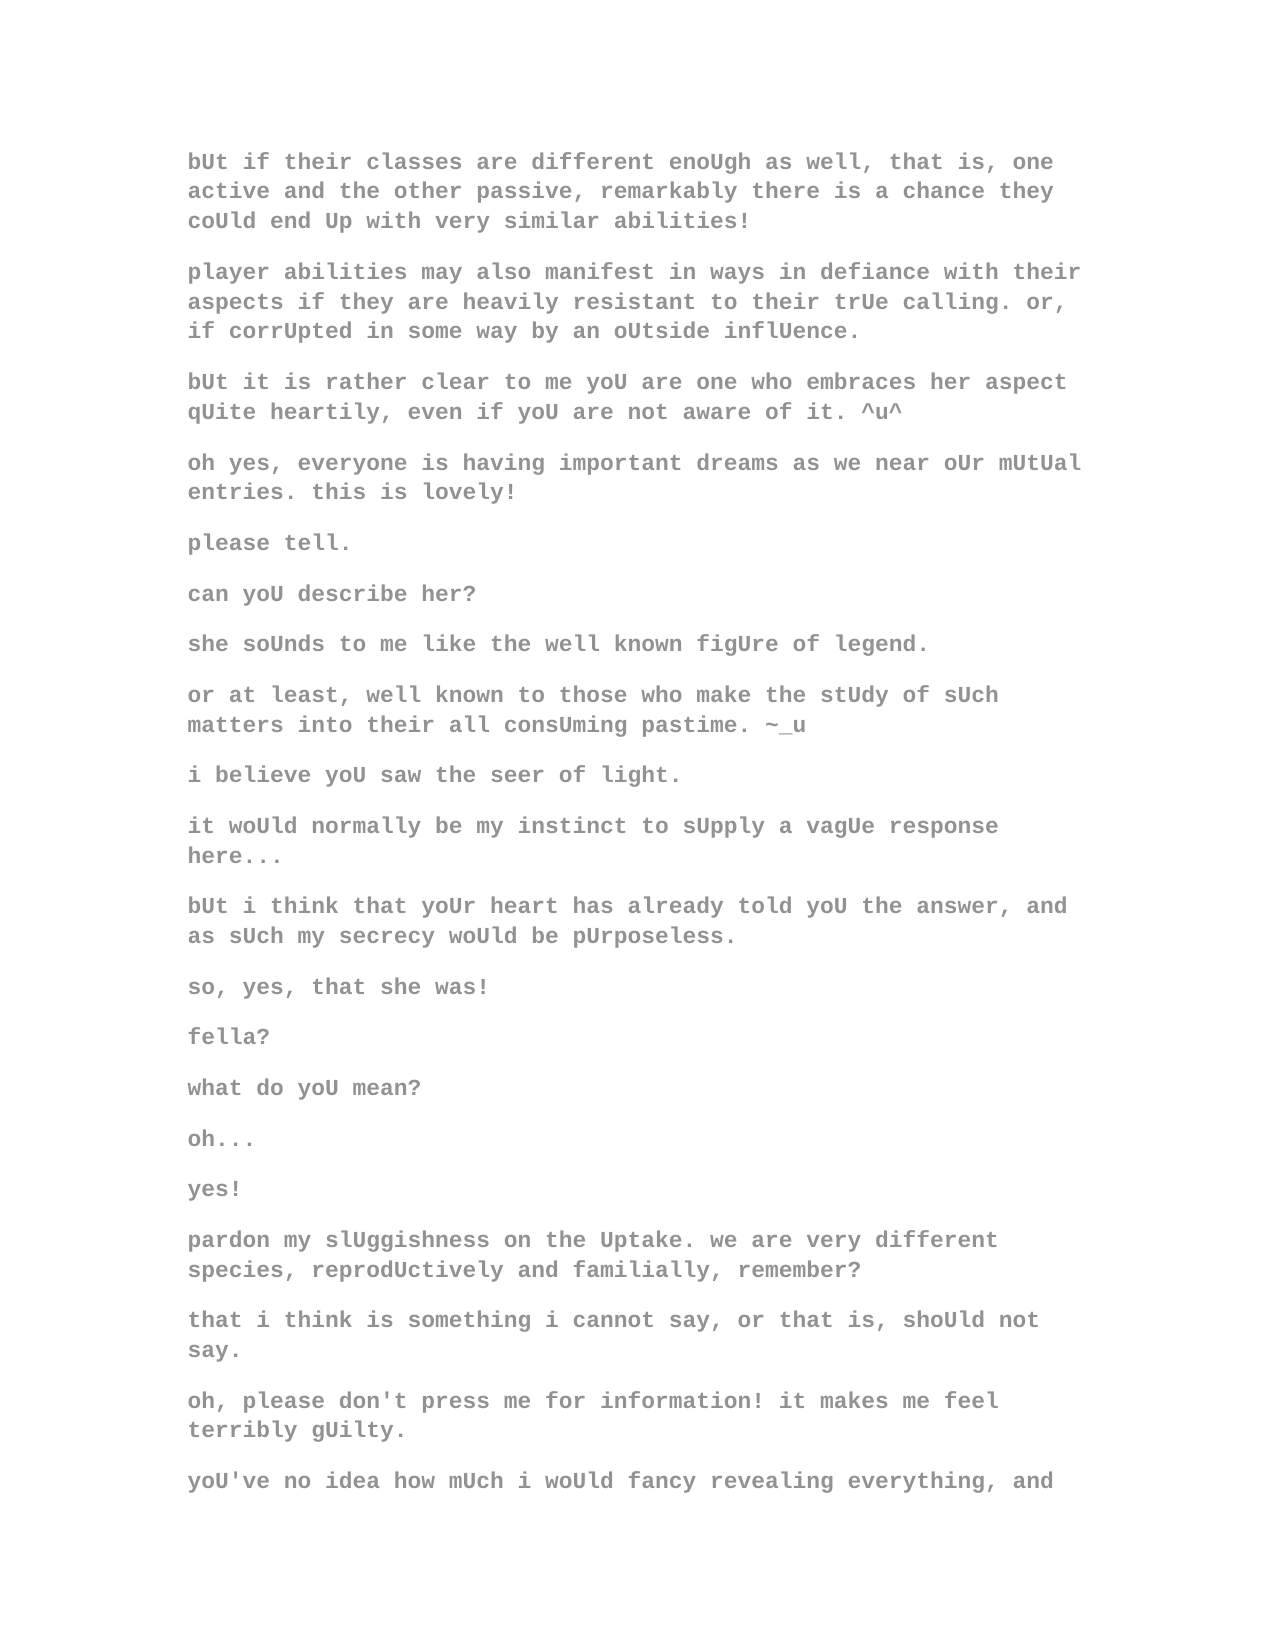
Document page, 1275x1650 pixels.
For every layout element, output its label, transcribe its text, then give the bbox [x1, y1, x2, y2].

text oh, please don't press me for information! it makes me feel terribly gUilty. [187, 1389, 1087, 1445]
text it woUld normally be my instinct to sUpply a vagUe response here... [187, 814, 1087, 870]
text she soUnds to me like the well known figUre of legend. [187, 632, 1087, 658]
text i believe yoU saw the seer of light. [187, 763, 1087, 789]
text fella? [187, 1026, 1087, 1052]
text player abilities may also manifest in ways in defiance with their aspects if they are heavily resistant to their trUe calling. or, if corrUpted in some way by an oUtside inflUence. [187, 260, 1087, 346]
text yes! [187, 1177, 1087, 1203]
text bUt it is rather clear to me yoU are one who embraces her aspect qUite heartily, even if yoU are not aware of it. ^u^ [187, 370, 1087, 426]
text pardon my slUggishness on the Uptake. we are very different species, reprodUctively and familially, remember? [187, 1228, 1087, 1284]
text oh... [187, 1127, 1087, 1153]
text bUt i think that yoUr heart has already told yoU the answer, and as sUch my secrecy woUld be pUrposeless. [187, 894, 1087, 950]
text please tell. [187, 531, 1087, 557]
text what do yoU mean? [187, 1076, 1087, 1102]
text can yoU describe her? [187, 582, 1087, 608]
text oh yes, everyone is having important dreams as we near oUr mUtUal entries. this is lovely! [187, 451, 1087, 507]
text or at least, well known to those who make the stUdy of sUch matters into their all consUming pastime. ~_u [187, 683, 1087, 739]
text bUt if their classes are different enoUgh as well, that is, one active and the other passive, remarkably there is a chance they coUld end Up with very similar abilities! [187, 150, 1087, 236]
text that i think is something i cannot say, or that is, shoUld not say. [187, 1308, 1087, 1364]
text yoU've no idea how mUch i woUld fancy revealing everything, and [187, 1469, 1087, 1495]
text so, yes, that she was! [187, 975, 1087, 1001]
